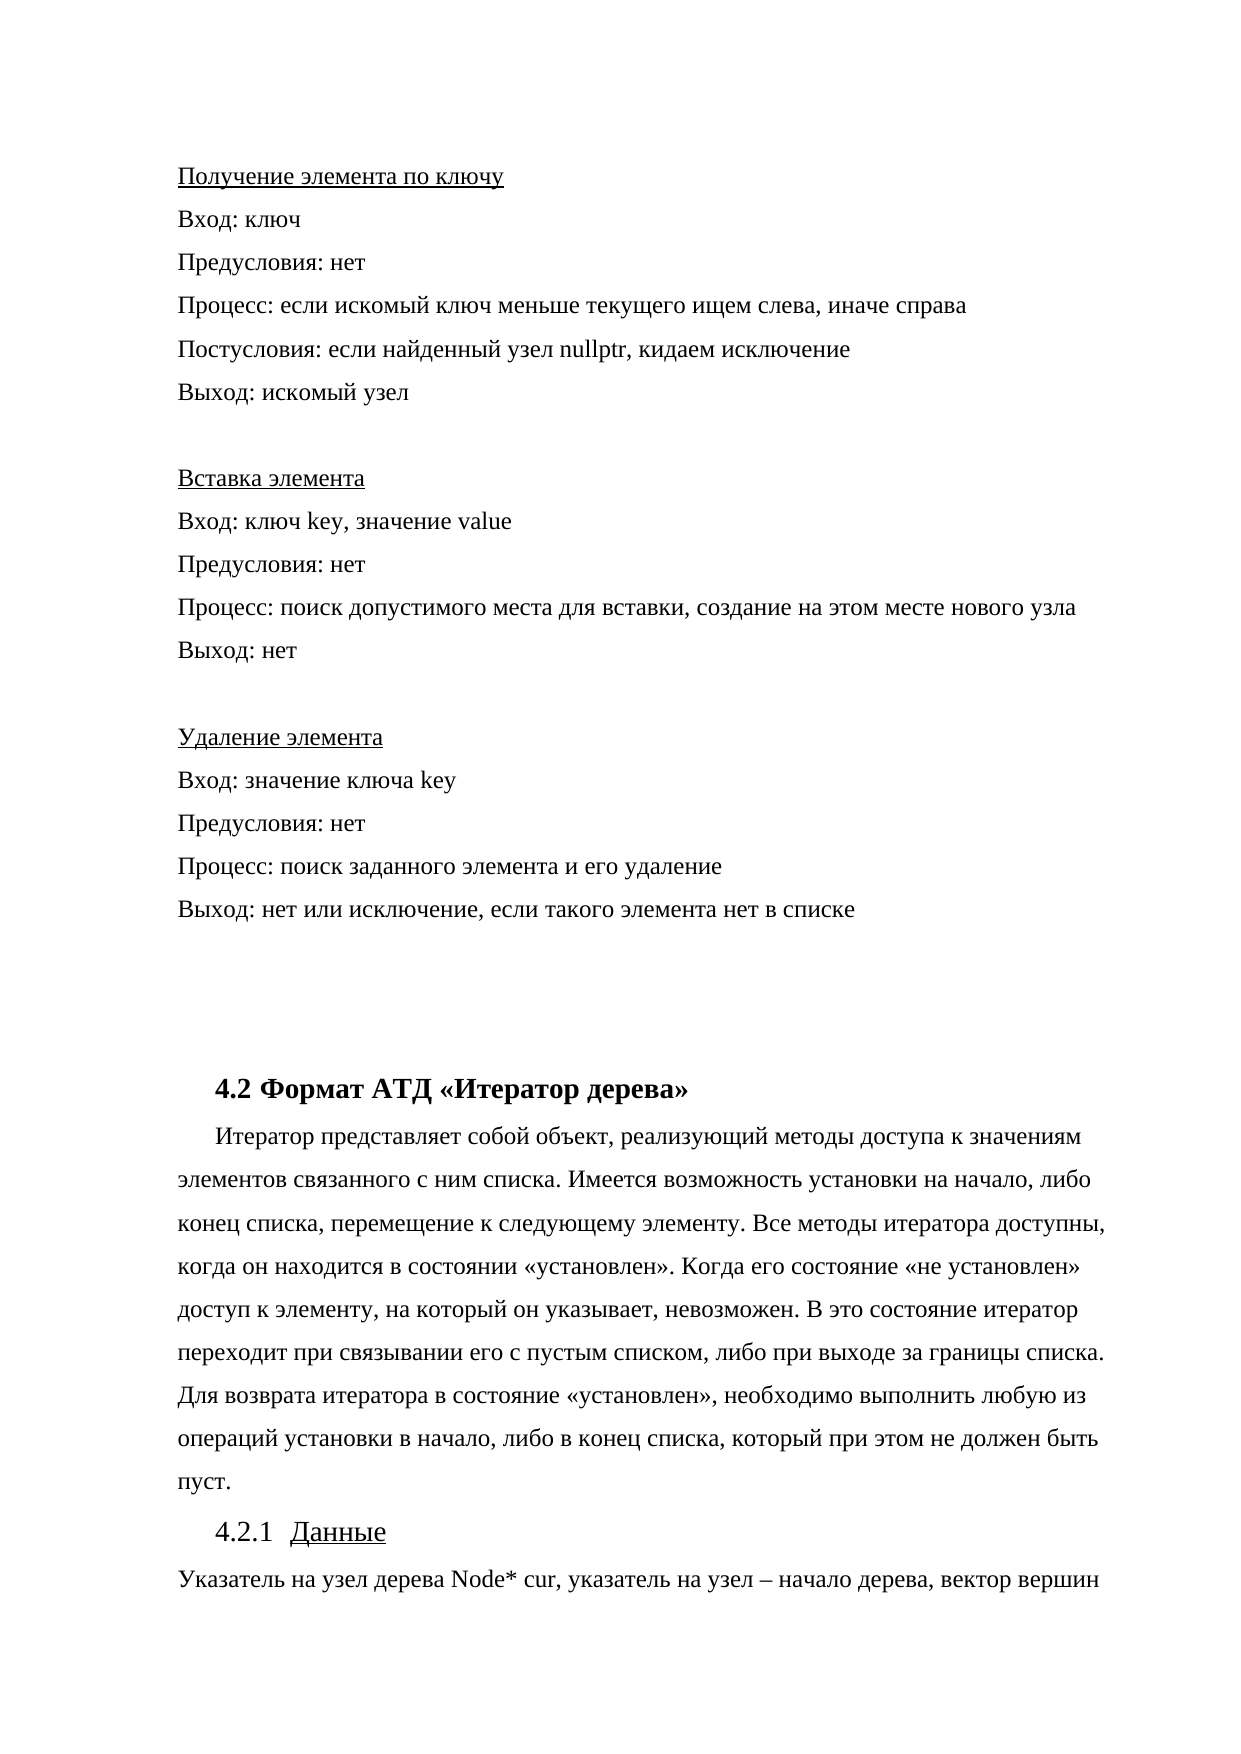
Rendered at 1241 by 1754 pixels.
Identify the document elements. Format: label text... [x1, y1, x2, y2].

text Предусловия: нет [177, 247, 1152, 276]
text Итератор представляет собой объект, реализующий методы доступа к значениям элементов связанного с ним списка. Имеется возможность установки на начало, либо конец списка, перемещение к следующему элементу. Все методы итератора доступны, когда он находится в состоянии «установлен». Когда его состояние «не установлен» доступ к элементу, на который он указывает, невозможен. В это состояние итератор переходит при связывании его с пустым списком, либо при выходе за границы списка. Для возврата итератора в состояние «установлен», необходимо выполнить любую из операций установки в начало, либо в конец списка, который при этом не должен быть пуст. [177, 1121, 1152, 1495]
text Получение элемента по ключу [177, 161, 1152, 190]
text Указатель на узел дерева Node* cur, указатель на узел – начало дерева, вектор вершин [177, 1564, 1152, 1593]
text Предусловия: нет [177, 808, 1152, 837]
text Предусловия: нет [177, 549, 1152, 578]
text Процесс: если искомый ключ меньше текущего ищем слева, иначе справа [177, 291, 1152, 319]
text Постусловия: если найденный узел nullptr, кидаем исключение [177, 334, 1152, 362]
text Выход: искомый узел [177, 377, 1152, 406]
text Вход: ключ [177, 204, 1152, 233]
text Вход: ключ key, значение value [177, 506, 1152, 535]
subtitle Формат АТД «Итератор дерева» [215, 1071, 1152, 1104]
text Удаление элемента [177, 722, 1152, 751]
text Процесс: поиск допустимого места для вставки, создание на этом месте нового узла [177, 592, 1152, 621]
text Процесс: поиск заданного элемента и его удаление [177, 851, 1152, 880]
text Выход: нет [177, 636, 1152, 664]
subtitle Данные [215, 1514, 1152, 1547]
text Выход: нет или исключение, если такого элемента нет в списке [177, 894, 1152, 923]
text Вход: значение ключа key [177, 765, 1152, 794]
text Вставка элемента [177, 463, 1152, 492]
